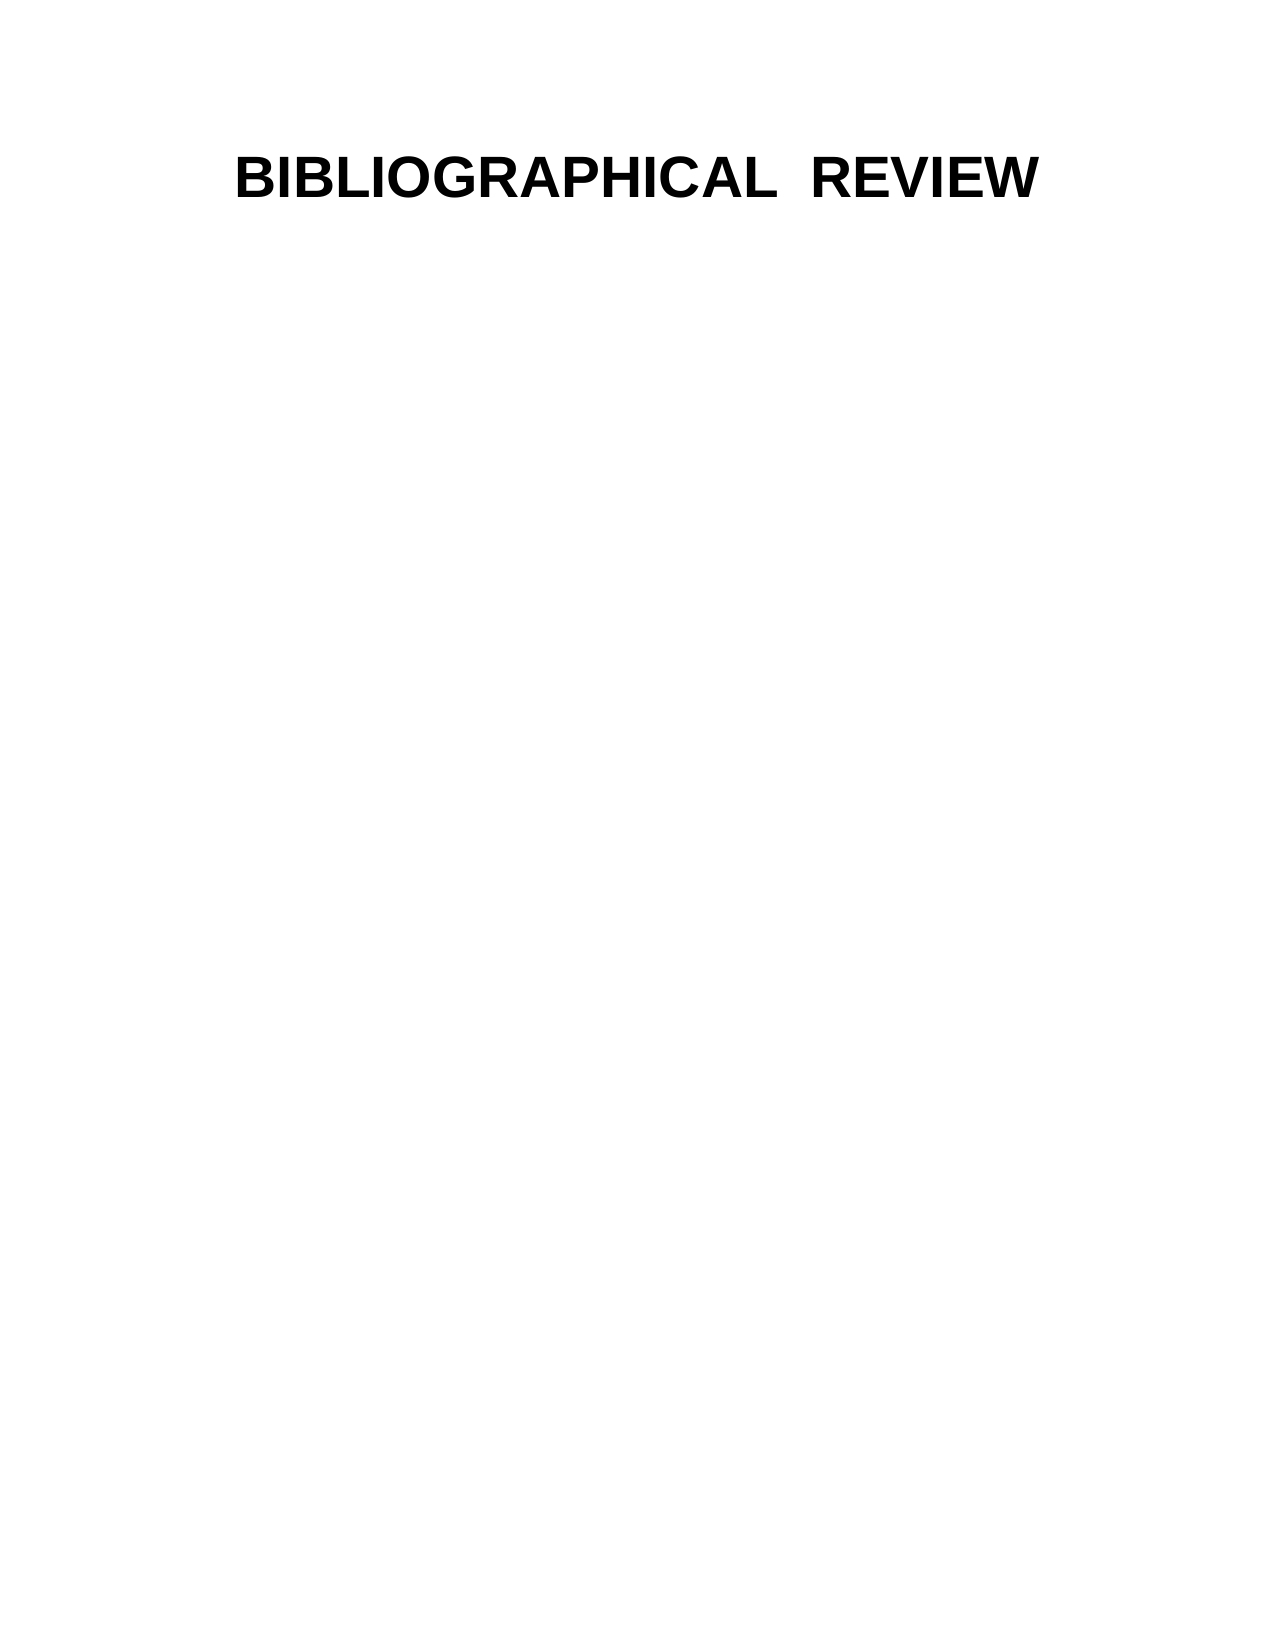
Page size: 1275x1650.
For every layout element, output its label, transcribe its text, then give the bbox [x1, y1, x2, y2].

title BIBLIOGRAPHICAL REVIEW [118, 143, 1157, 210]
